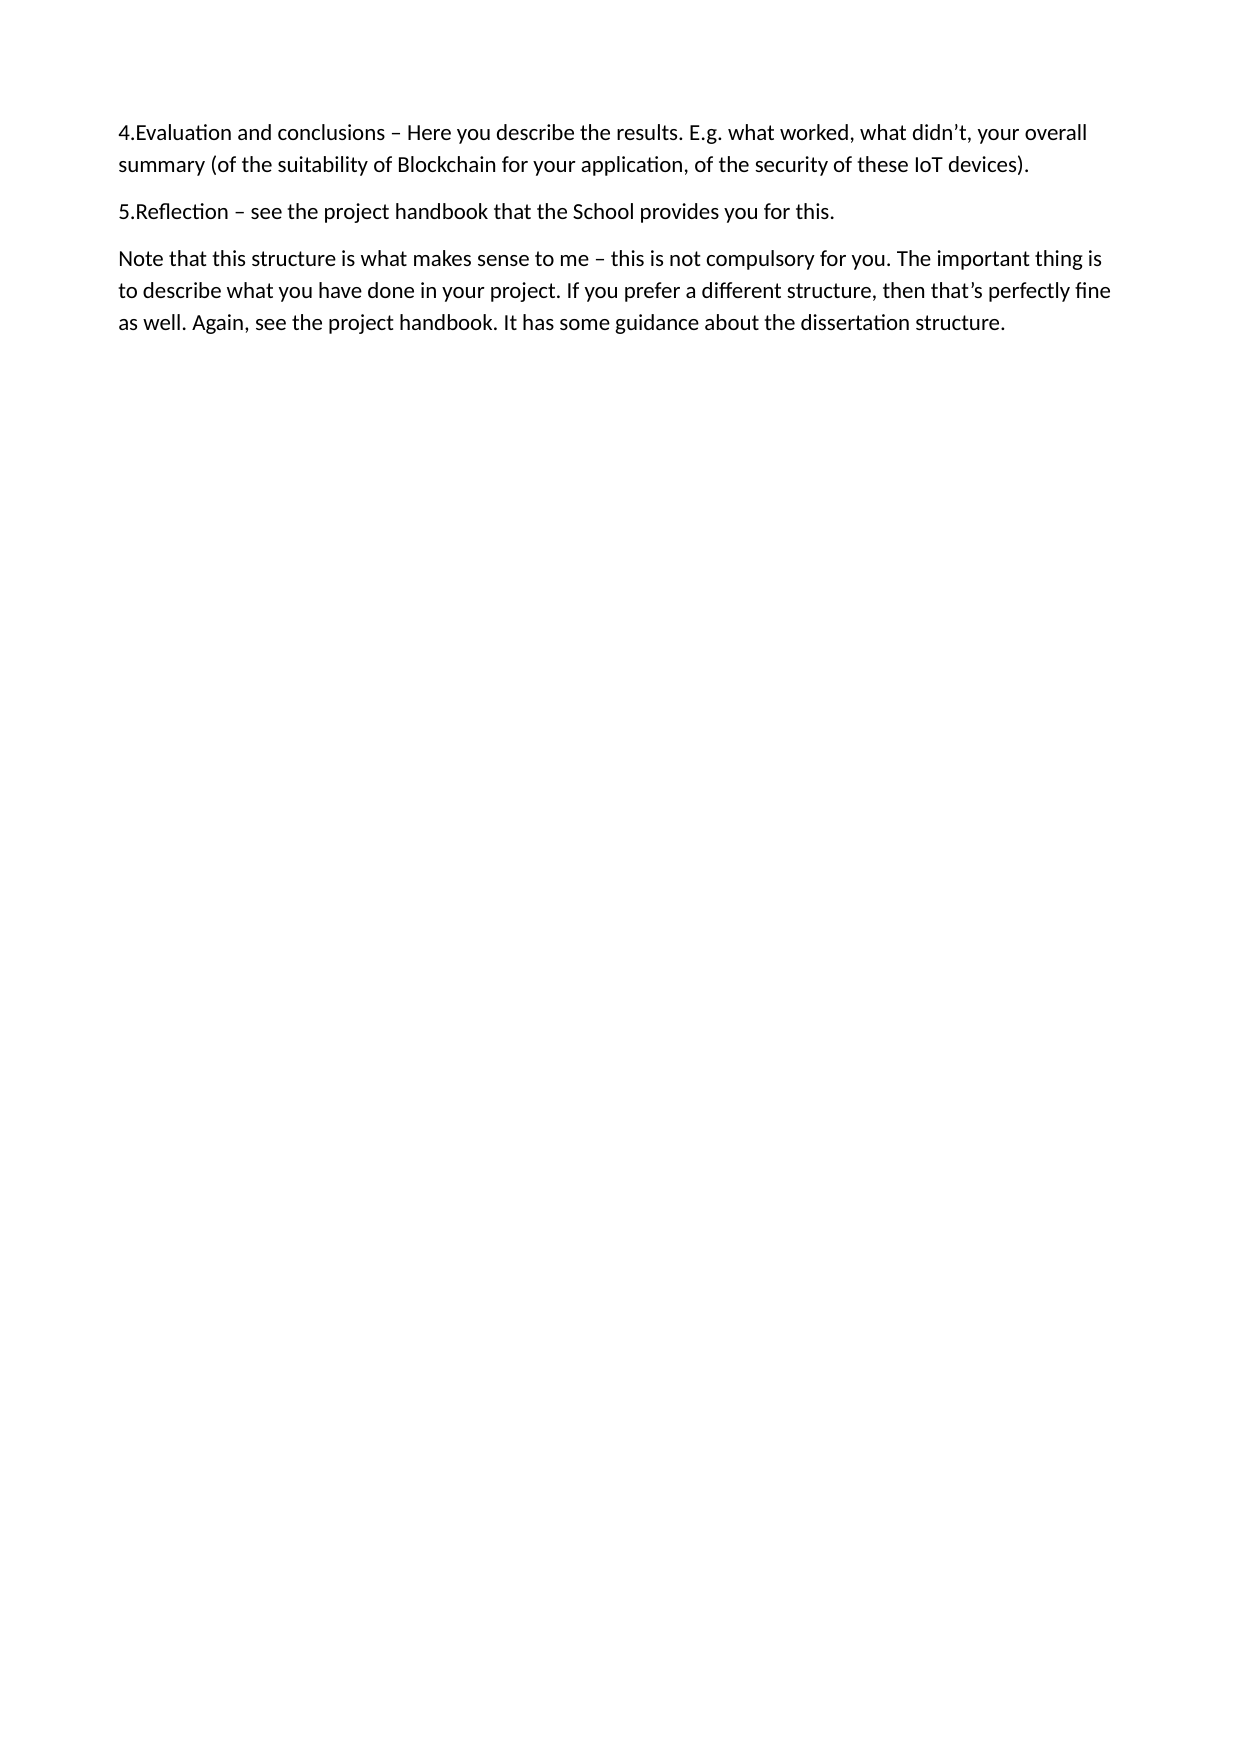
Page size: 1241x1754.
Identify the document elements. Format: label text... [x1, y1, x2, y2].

text 4.Evaluation and conclusions – Here you describe the results. E.g. what worked, what didn’t, your overall summary (of the suitability of Blockchain for your application, of the security of these IoT devices). [118, 118, 1122, 178]
text Note that this structure is what makes sense to me – this is not compulsory for you. The important thing is to describe what you have done in your project. If you prefer a different structure, then that’s perfectly fine as well. Again, see the project handbook. It has some guidance about the dissertation structure. [118, 244, 1122, 336]
text 5.Reflection – see the project handbook that the School provides you for this. [118, 197, 1122, 225]
